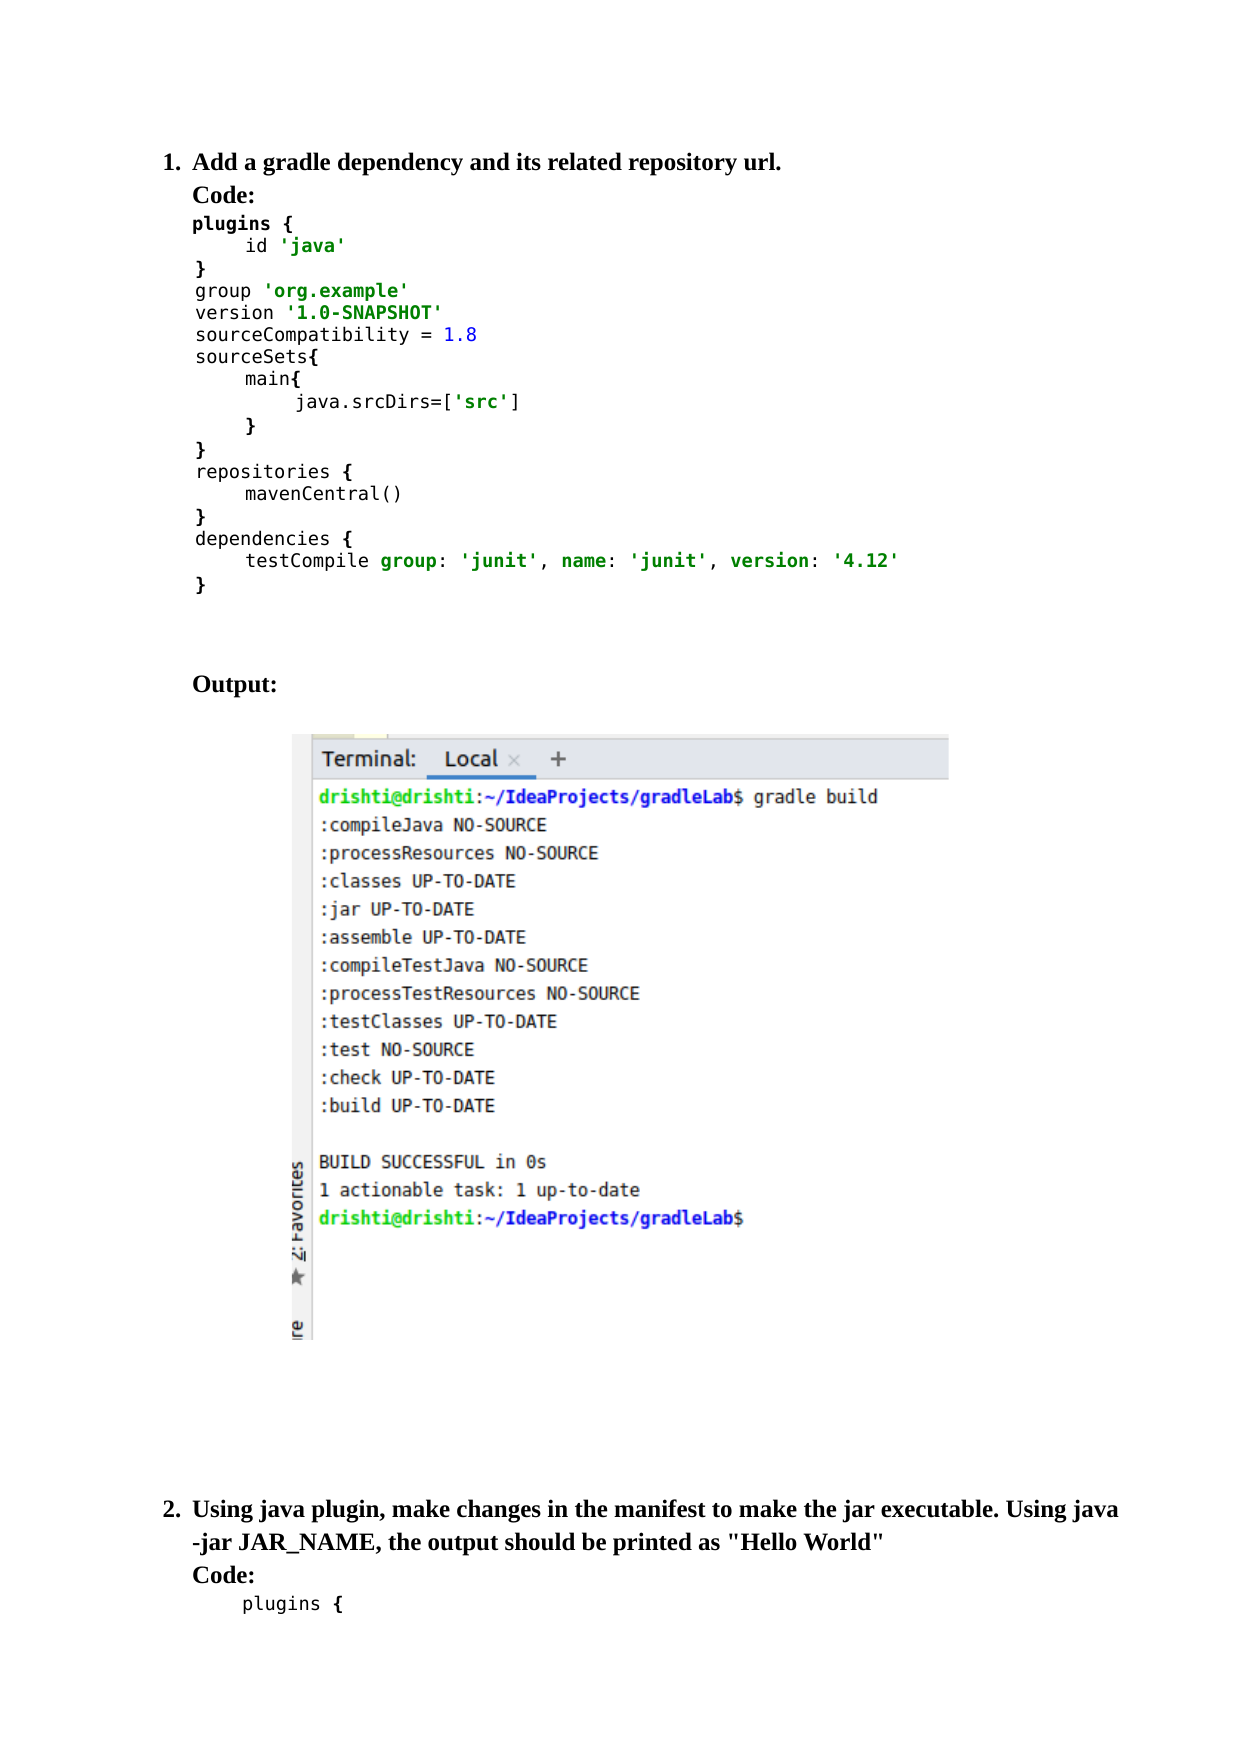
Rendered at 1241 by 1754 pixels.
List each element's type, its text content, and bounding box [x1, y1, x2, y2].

text id 'java' [195, 235, 1122, 258]
list Add a gradle dependency and its related repository url. [162, 147, 1122, 176]
text repositories { [195, 461, 1122, 482]
text java.srcDirs=['src'] [195, 391, 1122, 415]
text dependencies { [195, 528, 1122, 550]
list Output: [162, 669, 1122, 697]
text } [195, 415, 1122, 439]
list plugins { [162, 1593, 1122, 1617]
text testCompile group: 'junit', name: 'junit', version: '4.12' [195, 550, 1122, 573]
text } [195, 506, 1122, 528]
text } [195, 258, 1122, 280]
text group 'org.example' [195, 280, 1122, 302]
text main{ [195, 368, 1122, 391]
text version '1.0-SNAPSHOT' [195, 302, 1122, 324]
text mavenCentral() [195, 482, 1122, 506]
text } [195, 439, 1122, 461]
picture [291, 734, 949, 1340]
text sourceSets{ [195, 346, 1122, 368]
text } [195, 573, 1122, 595]
text sourceCompatibility = 1.8 [195, 324, 1122, 346]
list Using java plugin, make changes in the manifest to make the jar executable. Using java -jar JAR_NAME, the output should be printed as "Hello World" [162, 1494, 1122, 1556]
list plugins { [162, 213, 1122, 235]
list Code: [162, 180, 1122, 209]
list Code: [162, 1560, 1122, 1589]
